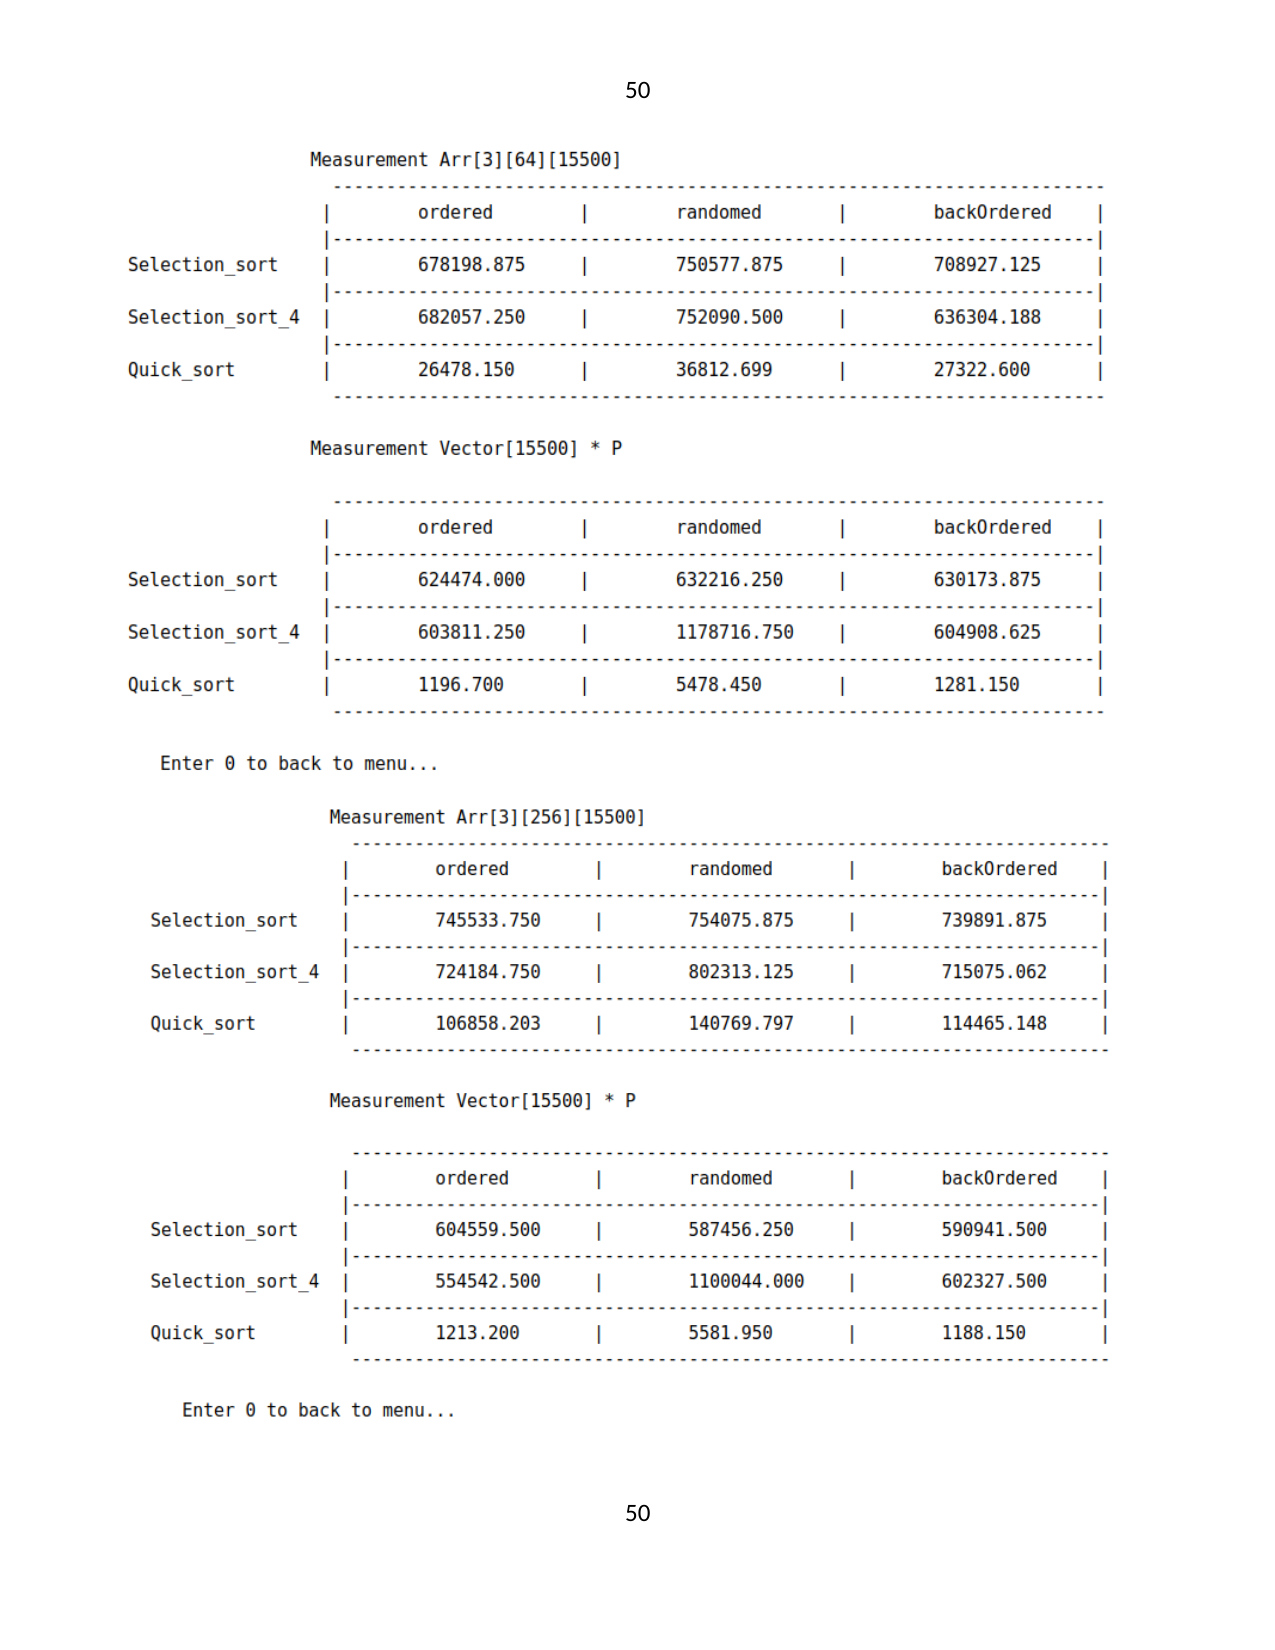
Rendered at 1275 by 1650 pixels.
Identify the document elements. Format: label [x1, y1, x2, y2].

picture [140, 799, 1141, 1426]
picture [116, 140, 1138, 776]
